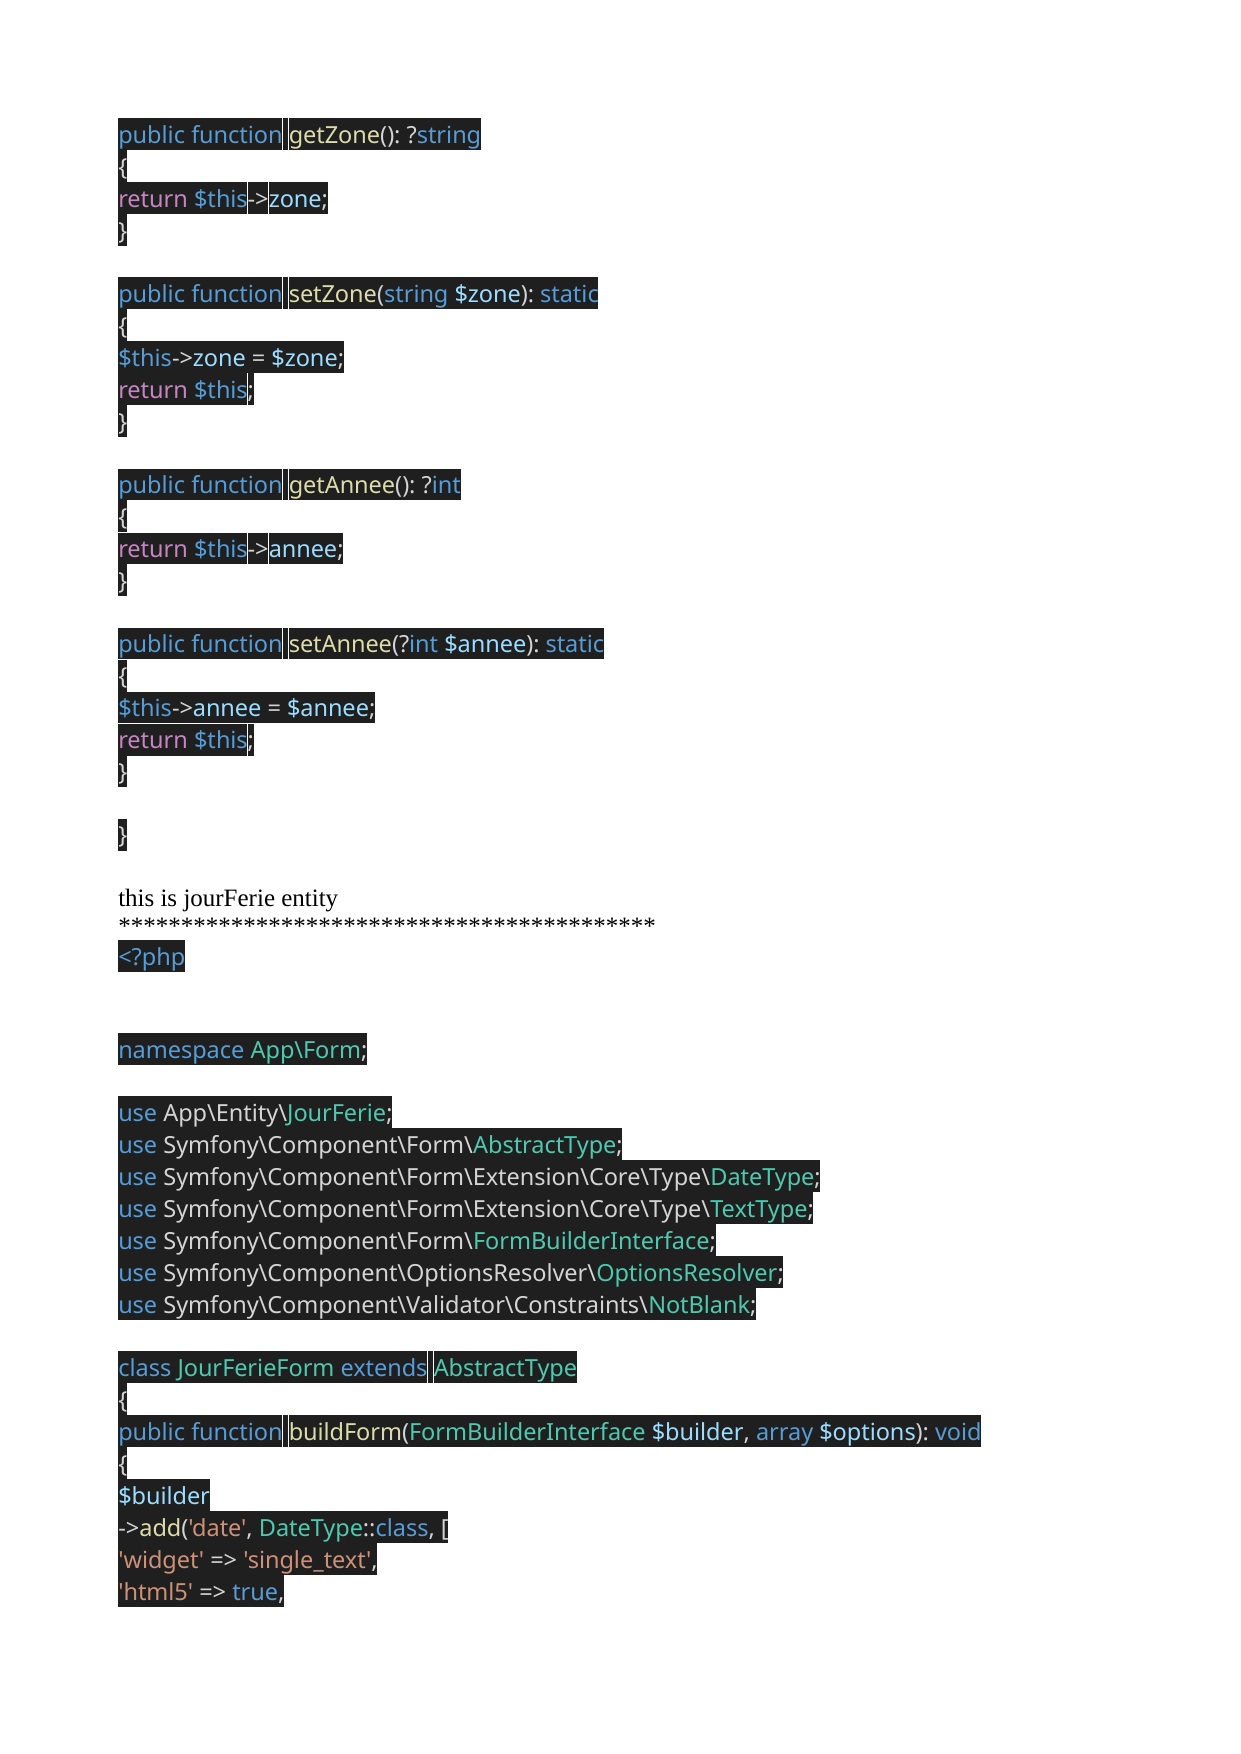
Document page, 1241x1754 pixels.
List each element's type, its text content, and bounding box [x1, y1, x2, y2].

text } [118, 214, 1122, 246]
text } [118, 819, 1122, 851]
text this is jourFerie entity [118, 883, 1122, 911]
text ******************************************* [118, 911, 1122, 940]
text <?php [118, 940, 1122, 972]
text $this->annee = $annee; [118, 692, 1122, 723]
text return $this->annee; [118, 532, 1122, 564]
text use Symfony\Component\Form\Extension\Core\Type\TextType; [118, 1192, 1122, 1224]
text public function setZone(string $zone): static [118, 277, 1122, 309]
text 'widget' => 'single_text', [118, 1543, 1122, 1575]
text $builder [118, 1479, 1122, 1511]
text } [118, 756, 1122, 787]
text namespace App\Form; [118, 1033, 1122, 1065]
text { [118, 500, 1122, 532]
text { [118, 1383, 1122, 1415]
text use Symfony\Component\Form\FormBuilderInterface; [118, 1224, 1122, 1256]
text { [118, 1447, 1122, 1479]
text use Symfony\Component\Form\AbstractType; [118, 1128, 1122, 1160]
text 'html5' => true, [118, 1575, 1122, 1607]
text { [118, 659, 1122, 692]
text class JourFerieForm extends AbstractType [118, 1351, 1122, 1383]
text public function buildForm(FormBuilderInterface $builder, array $options): void [118, 1415, 1122, 1447]
text { [118, 309, 1122, 341]
text public function getAnnee(): ?int [118, 468, 1122, 500]
text $this->zone = $zone; [118, 341, 1122, 373]
text return $this; [118, 373, 1122, 405]
text } [118, 564, 1122, 596]
text } [118, 405, 1122, 437]
text return $this; [118, 723, 1122, 756]
text use App\Entity\JourFerie; [118, 1096, 1122, 1128]
text public function getZone(): ?string [118, 118, 1122, 150]
text ->add('date', DateType::class, [ [118, 1511, 1122, 1543]
text return $this->zone; [118, 182, 1122, 214]
text { [118, 150, 1122, 182]
text use Symfony\Component\OptionsResolver\OptionsResolver; [118, 1256, 1122, 1288]
text use Symfony\Component\Validator\Constraints\NotBlank; [118, 1288, 1122, 1320]
text public function setAnnee(?int $annee): static [118, 628, 1122, 659]
text use Symfony\Component\Form\Extension\Core\Type\DateType; [118, 1160, 1122, 1192]
